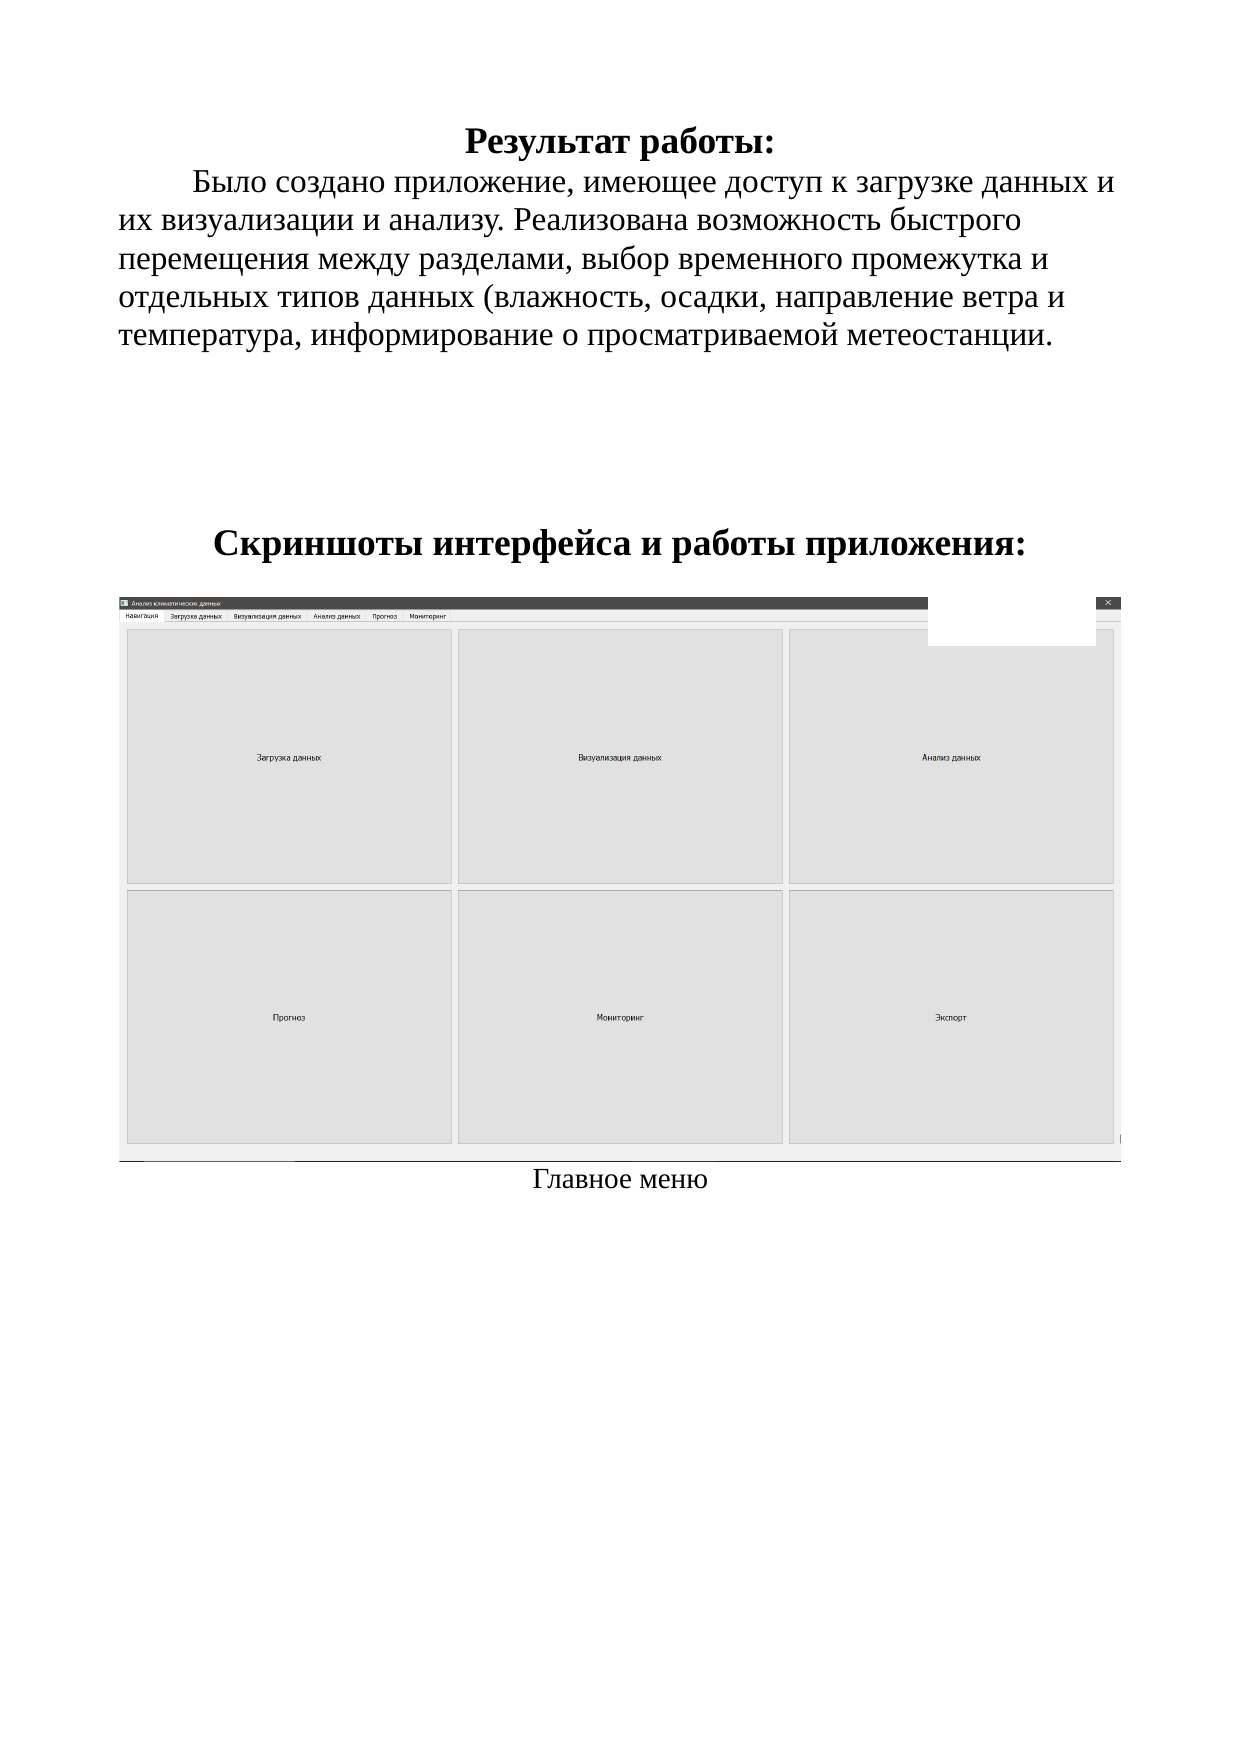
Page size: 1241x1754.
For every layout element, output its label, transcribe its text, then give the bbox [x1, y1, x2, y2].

text Главное меню [118, 1161, 1122, 1195]
text Скриншоты интерфейса и работы приложения: [118, 521, 1122, 564]
text Было создано приложение, имеющее доступ к загрузке данных и их визуализации и анализу. Реализована возможность быстрого перемещения между разделами, выбор временного промежутка и отдельных типов данных (влажность, осадки, направление ветра и температура, информирование о просматриваемой метеостанции. [118, 161, 1122, 353]
text Результат работы: [118, 118, 1122, 161]
text [928, 589, 1096, 646]
